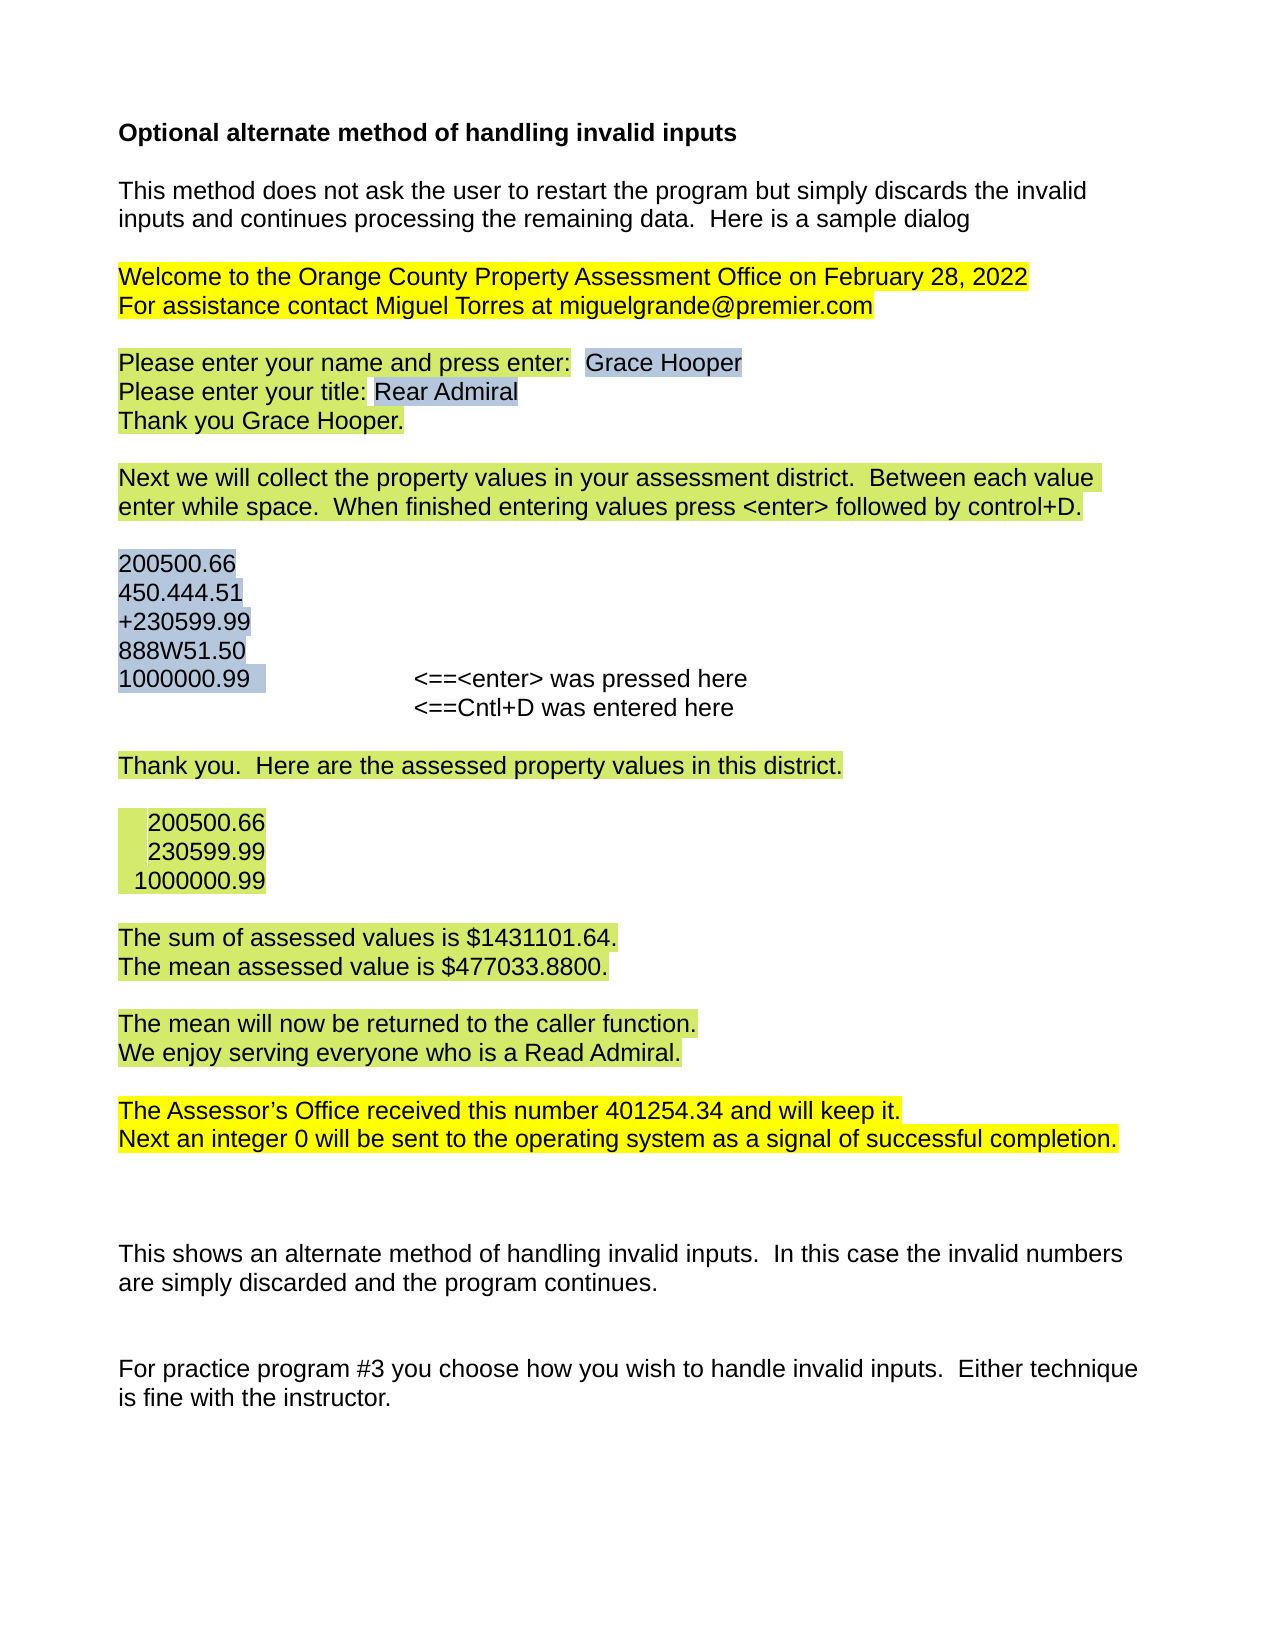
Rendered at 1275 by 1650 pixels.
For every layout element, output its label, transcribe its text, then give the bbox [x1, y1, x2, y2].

text <==Cntl+D was entered here [118, 693, 1157, 722]
text The mean assessed value is $477033.8800. [118, 952, 1157, 981]
text 1000000.99 <==<enter> was pressed here [118, 664, 1157, 693]
text +230599.99 [118, 607, 1157, 636]
text 1000000.99 [118, 866, 1157, 894]
text Next we will collect the property values in your assessment district. Between each value enter while space. When finished entering values press <enter> followed by control+D. [118, 463, 1157, 521]
text Next an integer 0 will be sent to the operating system as a signal of successful completion. [118, 1124, 1157, 1153]
text Please enter your title: Rear Admiral [118, 377, 1157, 406]
text For practice program #3 you choose how you wish to handle invalid inputs. Either technique is fine with the instructor. [118, 1354, 1157, 1412]
text Thank you. Here are the assessed property values in this district. [118, 751, 1157, 779]
text The mean will now be returned to the caller function. [118, 1009, 1157, 1038]
text Thank you Grace Hooper. [118, 406, 1157, 434]
text 450.444.51 [118, 578, 1157, 607]
text We enjoy serving everyone who is a Read Admiral. [118, 1038, 1157, 1067]
text 888W51.50 [118, 636, 1157, 664]
text Please enter your name and press enter: Grace Hooper [118, 348, 1157, 377]
text This shows an alternate method of handling invalid inputs. In this case the invalid numbers are simply discarded and the program continues. [118, 1239, 1157, 1297]
text The Assessor’s Office received this number 401254.34 and will keep it. [118, 1096, 1157, 1124]
text This method does not ask the user to restart the program but simply discards the invalid inputs and continues processing the remaining data. Here is a sample dialog [118, 176, 1157, 233]
text Welcome to the Orange County Property Assessment Office on February 28, 2022 [118, 262, 1157, 291]
text 200500.66 [118, 549, 1157, 578]
text Optional alternate method of handling invalid inputs [118, 118, 1157, 147]
text 200500.66 [118, 808, 1157, 837]
text For assistance contact Miguel Torres at miguelgrande@premier.com [118, 291, 1157, 319]
text 230599.99 [118, 837, 1157, 866]
text The sum of assessed values is $1431101.64. [118, 923, 1157, 952]
